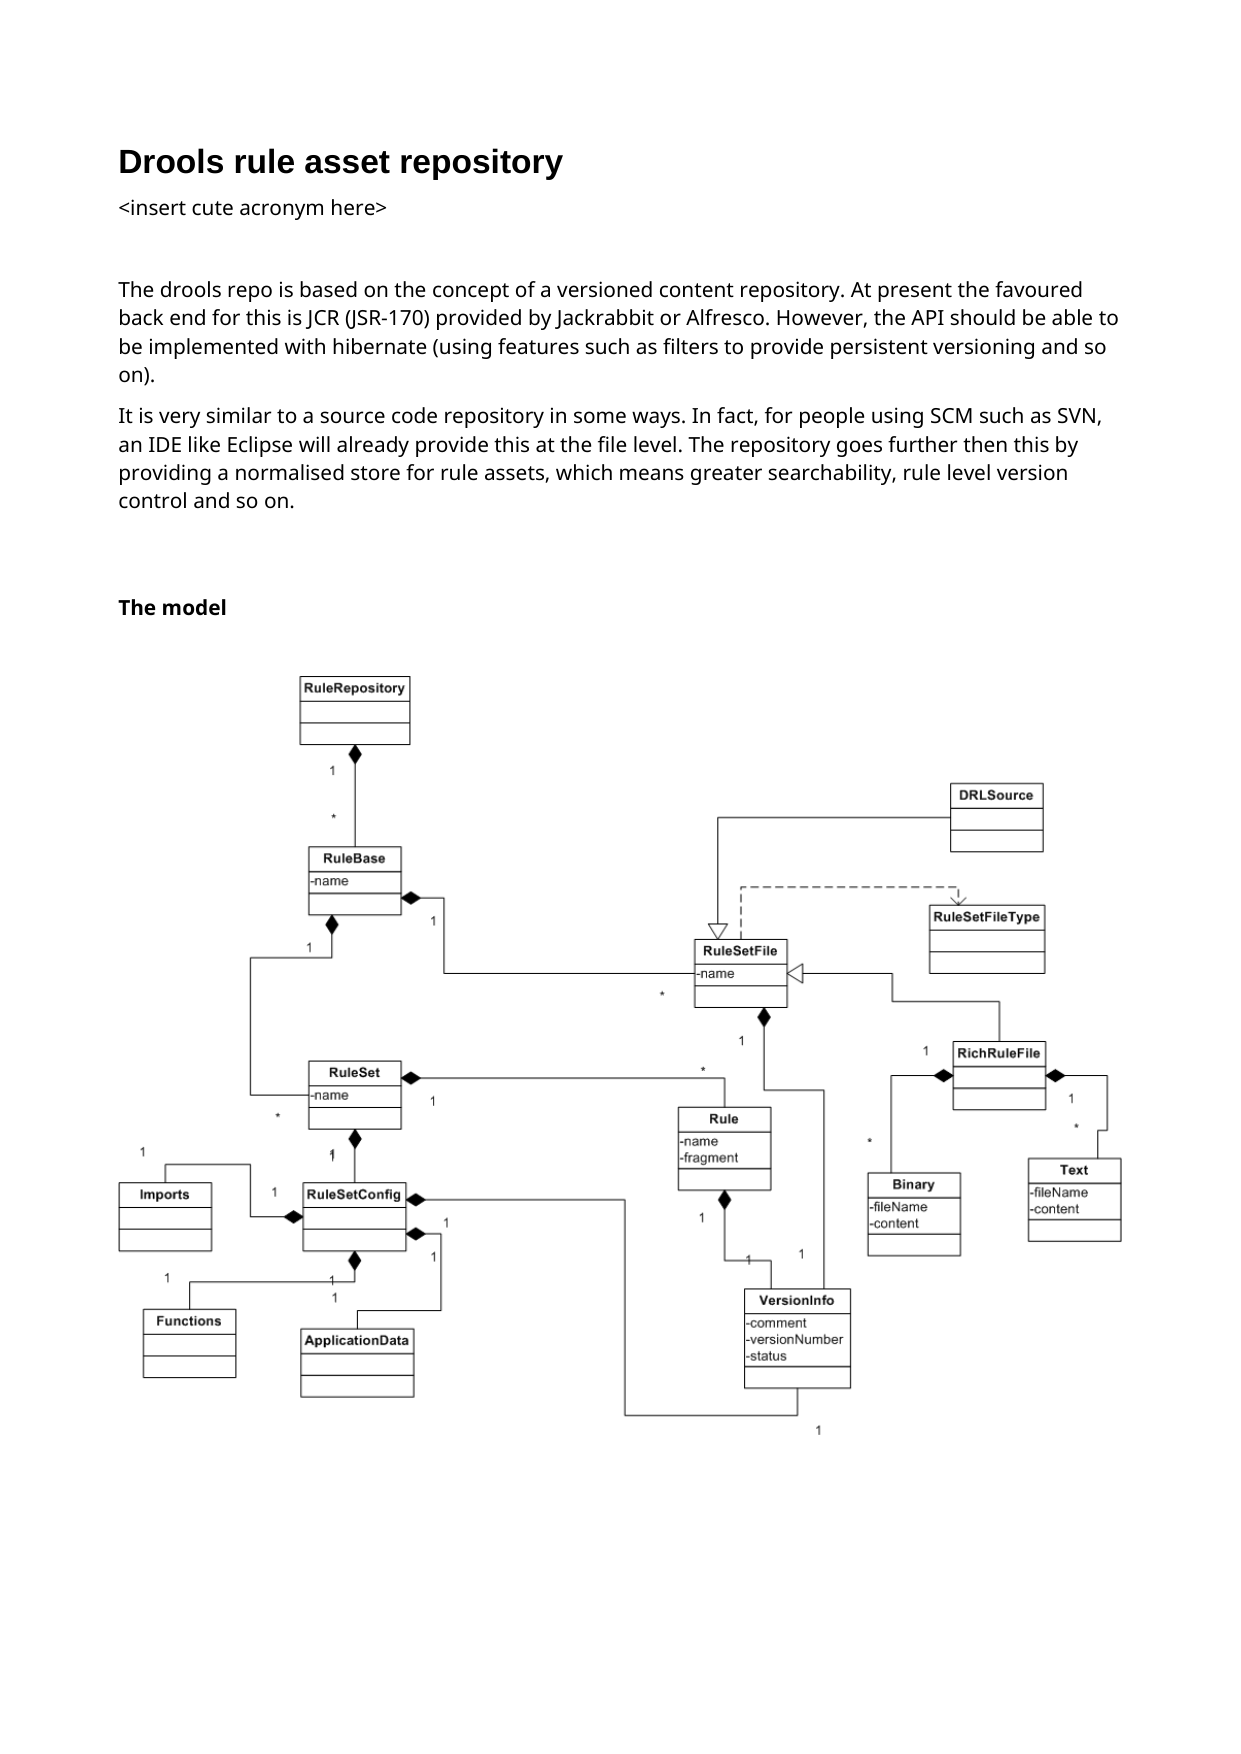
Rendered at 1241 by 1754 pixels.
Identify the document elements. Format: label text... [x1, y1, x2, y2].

subtitle The model [118, 593, 1122, 622]
subtitle Drools rule asset repository [118, 143, 1122, 181]
text The drools repo is based on the concept of a versioned content repository. At present the favoured back end for this is JCR (JSR-170) provided by Jackrabbit or Alfresco. However, the API should be able to be implemented with hibernate (using features such as filters to provide persistent versioning and so on). [118, 275, 1122, 389]
text <insert cute acronym here> [118, 193, 1122, 222]
picture [118, 675, 1122, 1440]
text It is very similar to a source code repository in some ways. In fact, for people using SCM such as SVN, an IDE like Eclipse will already provide this at the file level. The repository goes further then this by providing a normalised store for rule assets, which means greater searchability, rule level version control and so on. [118, 401, 1122, 515]
